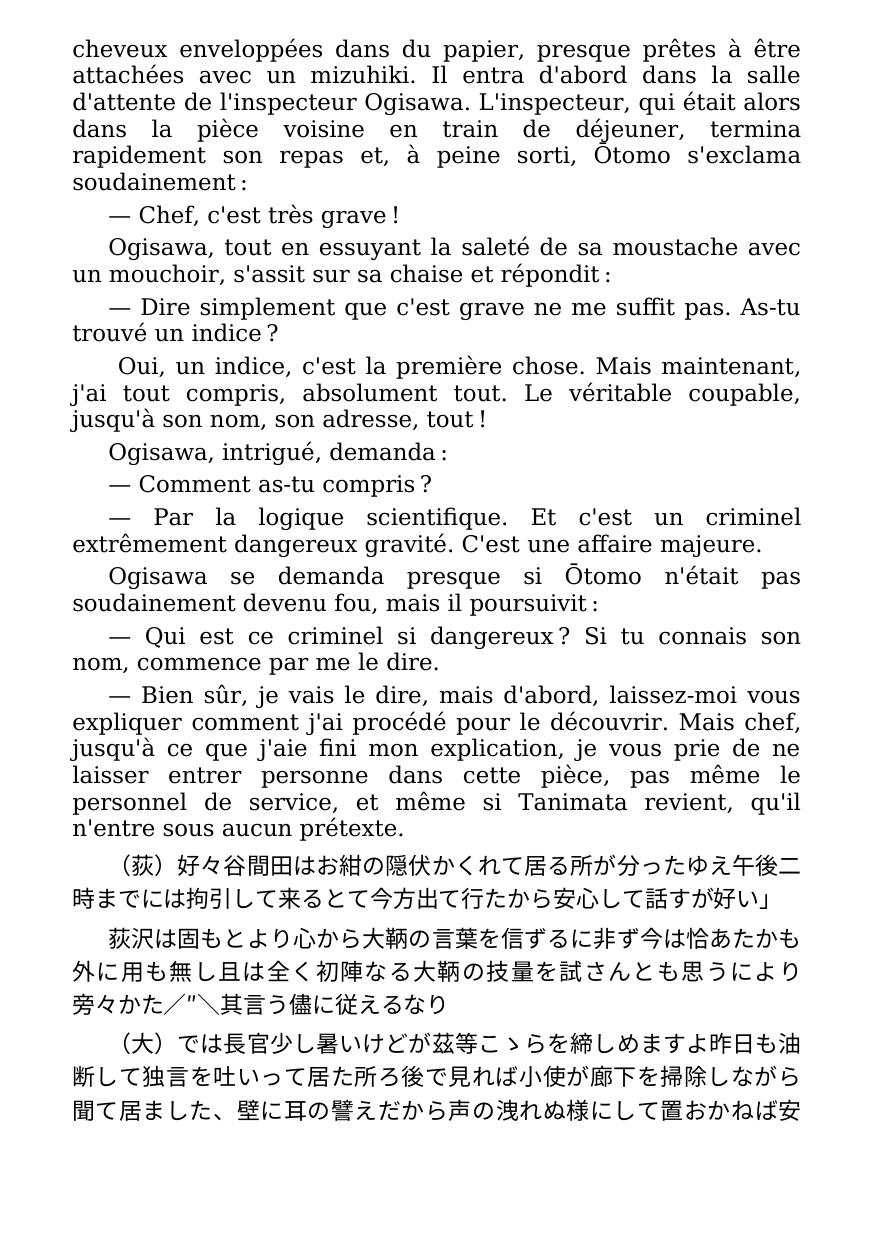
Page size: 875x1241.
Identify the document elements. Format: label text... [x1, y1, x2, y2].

text cheveux enveloppées dans du papier, presque prêtes à être attachées avec un mizuhiki. Il entra d'abord dans la salle d'attente de l'inspecteur Ogisawa. L'inspecteur, qui était alors dans la pièce voisine en train de déjeuner, termina rapidement son repas et, à peine sorti, Ōtomo s'exclama soudainement : [72, 36, 802, 196]
text — Bien sûr, je vais le dire, mais d'abord, laissez-moi vous expliquer comment j'ai procédé pour le découvrir. Mais chef, jusqu'à ce que j'aie fini mon explication, je vous prie de ne laisser entrer personne dans cette pièce, pas même le personnel de service, et même si Tanimata revient, qu'il n'entre sous aucun prétexte. [72, 682, 802, 842]
text Oui, un indice, c'est la première chose. Mais maintenant, j'ai tout compris, absolument tout. Le véritable coupable, jusqu'à son nom, son adresse, tout ! [72, 353, 802, 433]
text — Dire simplement que c'est grave ne me suffit pas. As-tu trouvé un indice ? [72, 294, 802, 347]
text （荻）好々谷間田はお紺の隠伏かくれて居る所が分ったゆえ午後二時までには拘引して来るとて今方出て行たから安心して話すが好い」 [72, 848, 802, 914]
text — Qui est ce criminel si dangereux ? Si tu connais son nom, commence par me le dire. [72, 623, 802, 676]
text （大）では長官少し暑いけどが茲等こゝらを締しめますよ昨日も油断して独言を吐いって居た所ろ後で見れば小使が廊下を掃除しながら聞て居ました、壁に耳の譬えだから声の洩れぬ様にして置おかねば安 [72, 1026, 802, 1126]
text Ogisawa, intrigué, demanda : [72, 439, 802, 466]
text — Par la logique scientifique. Et c'est un criminel extrêmement dangereux gravité. C'est une affaire majeure. [72, 504, 802, 558]
text — Comment as-tu compris ? [72, 472, 802, 498]
text Ogisawa se demanda presque si Ōtomo n'était pas soudainement devenu fou, mais il poursuivit : [72, 563, 802, 617]
text 荻沢は固もとより心から大鞆の言葉を信ずるに非ず今は恰あたかも外に用も無し且は全く初陣なる大鞆の技量を試さんとも思うにより旁々かた／″＼其言う儘に従えるなり [72, 920, 802, 1020]
text — Chef, c'est très grave ! [72, 202, 802, 229]
text Ogisawa, tout en essuyant la saleté de sa moustache avec un mouchoir, s'assit sur sa chaise et répondit : [72, 234, 802, 288]
